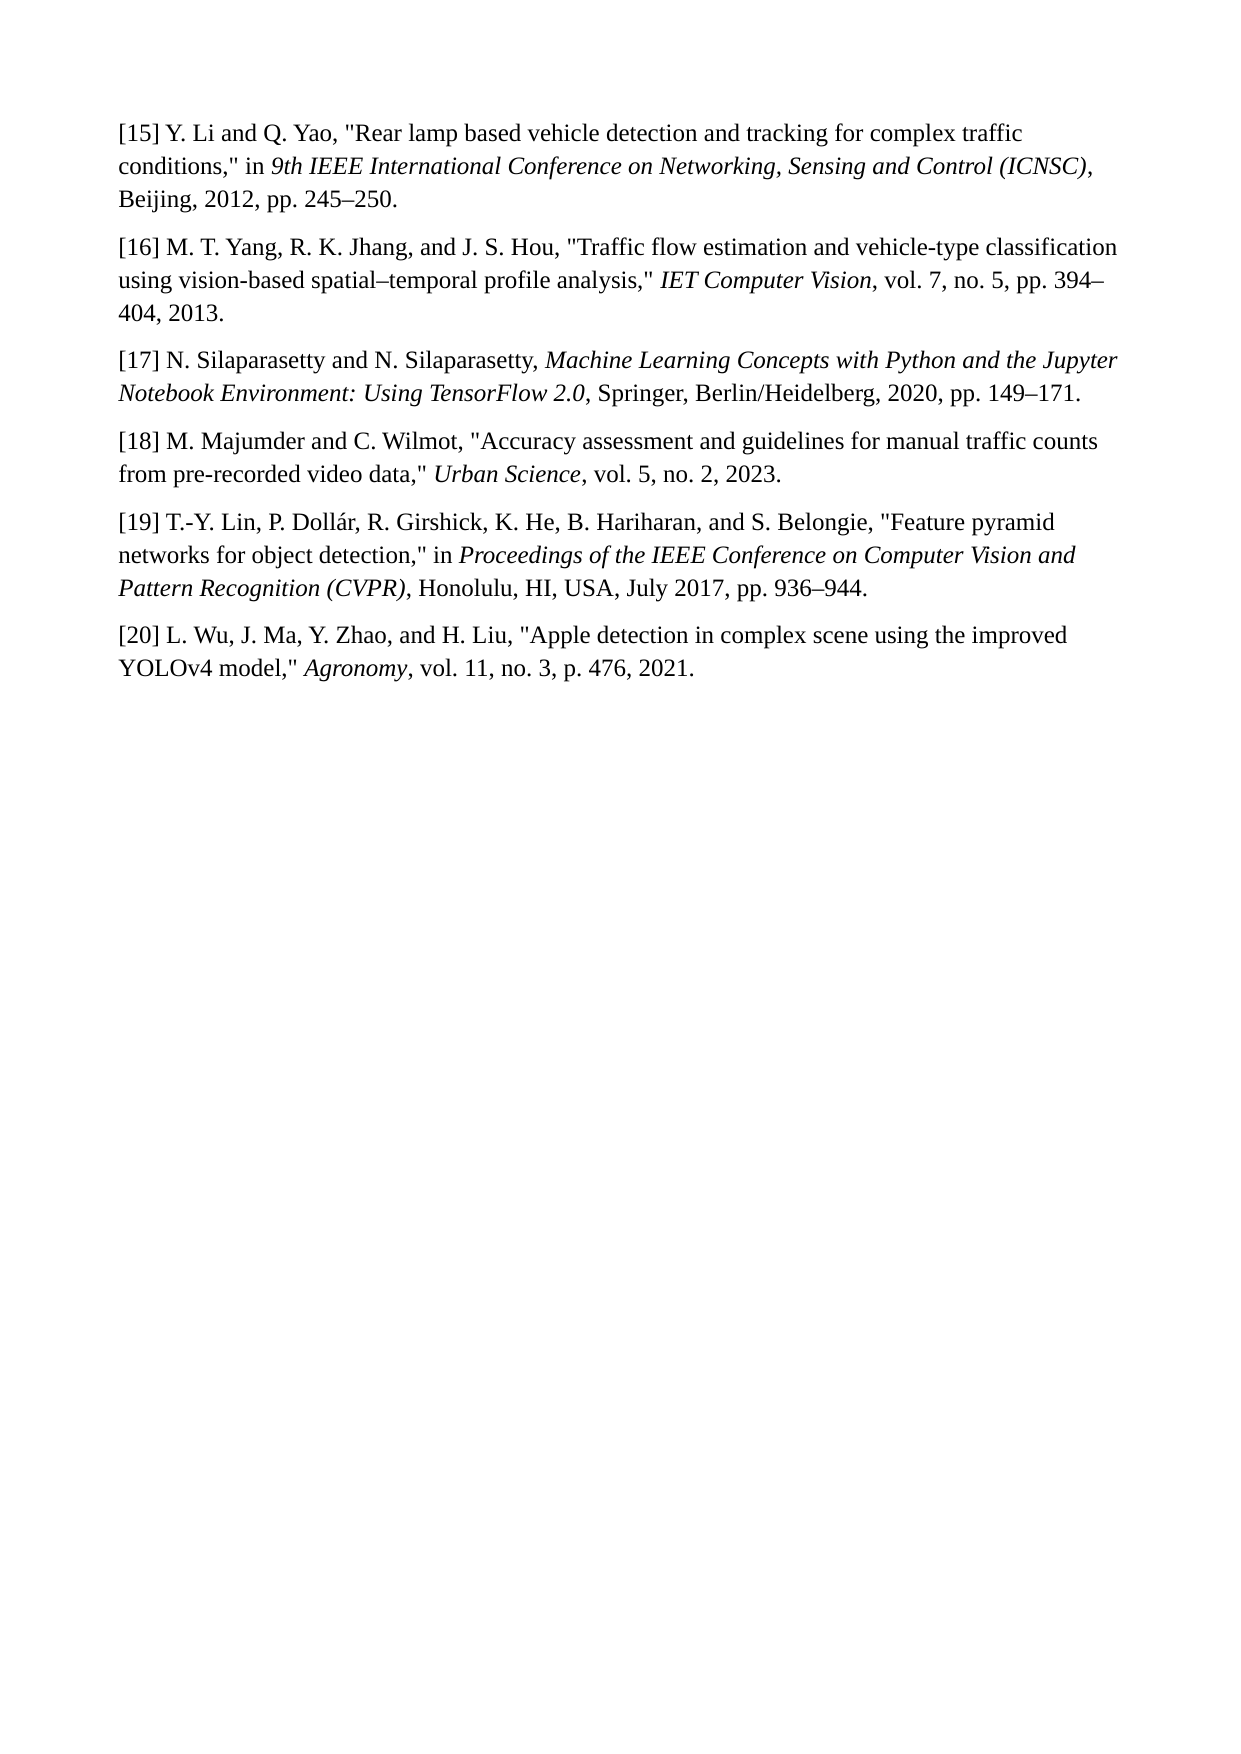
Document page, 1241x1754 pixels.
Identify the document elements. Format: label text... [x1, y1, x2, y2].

text [17] N. Silaparasetty and N. Silaparasetty, Machine Learning Concepts with Python and the Jupyter Notebook Environment: Using TensorFlow 2.0, Springer, Berlin/Heidelberg, 2020, pp. 149–171. [118, 345, 1122, 407]
text [20] L. Wu, J. Ma, Y. Zhao, and H. Liu, "Apple detection in complex scene using the improved YOLOv4 model," Agronomy, vol. 11, no. 3, p. 476, 2021. [118, 620, 1122, 682]
text [19] T.-Y. Lin, P. Dollár, R. Girshick, K. He, B. Hariharan, and S. Belongie, "Feature pyramid networks for object detection," in Proceedings of the IEEE Conference on Computer Vision and Pattern Recognition (CVPR), Honolulu, HI, USA, July 2017, pp. 936–944. [118, 507, 1122, 601]
text [18] M. Majumder and C. Wilmot, "Accuracy assessment and guidelines for manual traffic counts from pre-recorded video data," Urban Science, vol. 5, no. 2, 2023. [118, 426, 1122, 488]
text [15] Y. Li and Q. Yao, "Rear lamp based vehicle detection and tracking for complex traffic conditions," in 9th IEEE International Conference on Networking, Sensing and Control (ICNSC), Beijing, 2012, pp. 245–250. [118, 118, 1122, 213]
text [16] M. T. Yang, R. K. Jhang, and J. S. Hou, "Traffic flow estimation and vehicle-type classification using vision-based spatial–temporal profile analysis," IET Computer Vision, vol. 7, no. 5, pp. 394–404, 2013. [118, 232, 1122, 327]
